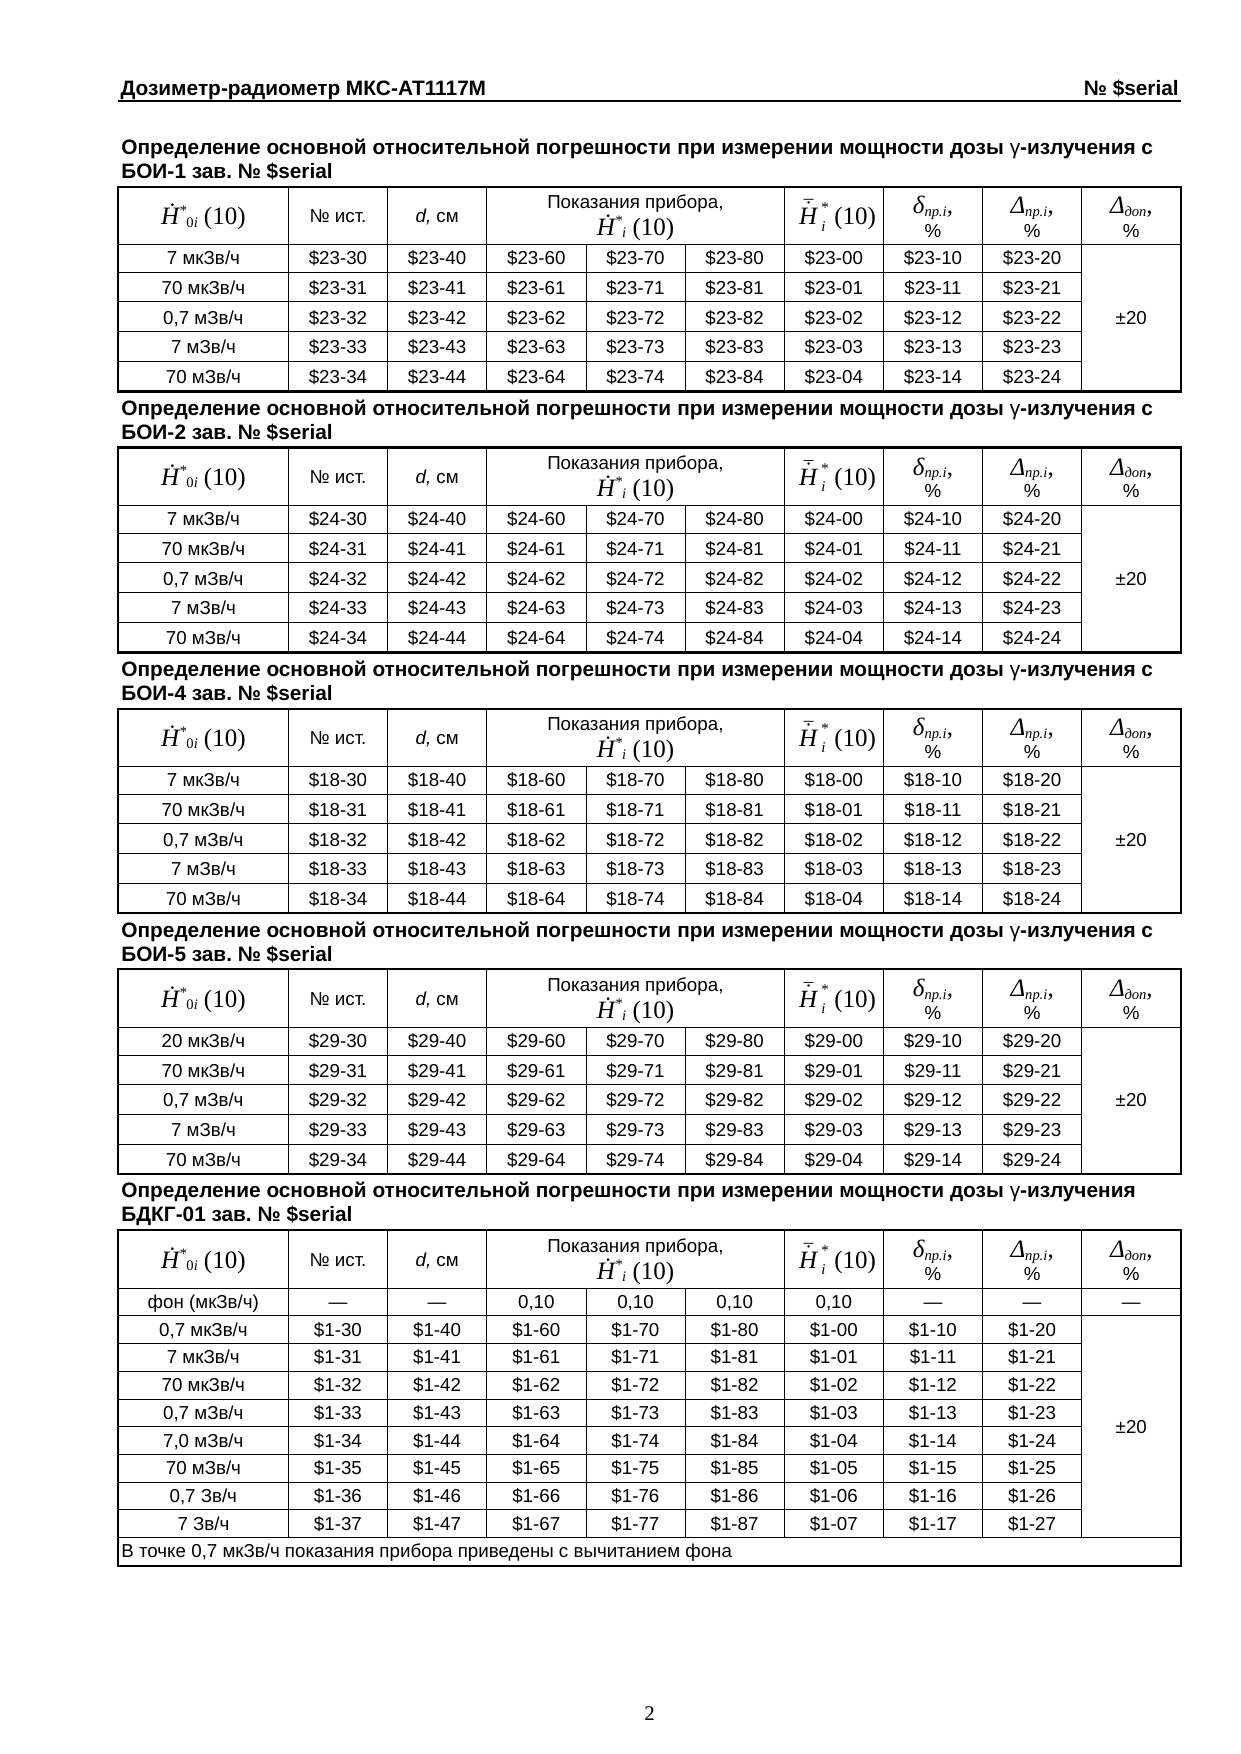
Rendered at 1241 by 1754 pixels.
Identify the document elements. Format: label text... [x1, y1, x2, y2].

table_cell $1-87 [686, 1510, 784, 1537]
table_cell В точке 0,7 мкЗв/ч показания прибора приведены с вычитанием фона [119, 1538, 1180, 1565]
table_cell $29-84 [686, 1145, 784, 1173]
table_cell (10) [785, 970, 883, 1027]
table_cell $24-24 [983, 623, 1081, 651]
table_cell $24-84 [686, 623, 784, 651]
table_cell d, см [388, 188, 486, 244]
table_cell $1-64 [487, 1427, 586, 1454]
table_cell $1-75 [587, 1455, 685, 1482]
table_cell $29-11 [884, 1056, 982, 1084]
table_cell $23-80 [686, 245, 784, 272]
table_cell $24-74 [587, 623, 685, 651]
table_cell $23-23 [983, 332, 1081, 361]
table_cell $1-66 [487, 1483, 586, 1509]
table_cell ±20 [1082, 506, 1180, 651]
table_cell — [289, 1289, 387, 1315]
table_header Определение основной относительной погрешности при измерении мощности дозы γ-излучения с БОИ-1 зав. № $serial [118, 132, 1181, 186]
table_cell $24-02 [785, 563, 883, 592]
table_cell $18-73 [587, 854, 685, 883]
table_cell $29-03 [785, 1115, 883, 1143]
table_cell d, см [388, 449, 486, 505]
table_cell $18-32 [289, 824, 387, 853]
table_cell $23-82 [686, 302, 784, 331]
table_cell $29-83 [686, 1115, 784, 1143]
table_cell $23-44 [388, 362, 486, 390]
table_cell $29-20 [983, 1028, 1081, 1054]
table_cell $24-64 [487, 623, 586, 651]
table_cell $24-61 [487, 534, 586, 562]
table_cell $24-31 [289, 534, 387, 562]
table_cell $1-10 [884, 1316, 982, 1343]
table_cell $18-82 [686, 824, 784, 853]
table_cell $29-81 [686, 1056, 784, 1084]
table_cell δпр.i, % [884, 970, 982, 1027]
table_cell $29-64 [487, 1145, 586, 1173]
table_cell Δпр.i, % [983, 710, 1081, 766]
table_cell $24-62 [487, 563, 586, 592]
table_cell $23-71 [587, 273, 685, 301]
table_cell $1-37 [289, 1510, 387, 1537]
table_cell $1-84 [686, 1427, 784, 1454]
table_cell $24-40 [388, 506, 486, 533]
table_cell $29-21 [983, 1056, 1081, 1084]
table_cell $29-32 [289, 1085, 387, 1114]
table_cell $18-42 [388, 824, 486, 853]
table_cell — [884, 1289, 982, 1315]
table_cell $29-34 [289, 1145, 387, 1173]
table_cell $1-67 [487, 1510, 586, 1537]
table_cell $18-14 [884, 884, 982, 912]
table_cell 70 мЗв/ч [119, 362, 288, 390]
table_cell $23-00 [785, 245, 883, 272]
table_cell $18-62 [487, 824, 586, 853]
table_cell $24-03 [785, 593, 883, 622]
table_cell Ḣ*0i (10) [119, 449, 288, 505]
table_cell 0,10 [587, 1289, 685, 1315]
table_cell $1-00 [785, 1316, 883, 1343]
table_cell 70 мкЗв/ч [119, 1056, 288, 1084]
table_cell № ист. [289, 188, 387, 244]
table_cell $1-80 [686, 1316, 784, 1343]
table_cell $29-73 [587, 1115, 685, 1143]
table_cell δпр.i, % [884, 1231, 982, 1288]
table_cell $18-71 [587, 795, 685, 823]
table_cell $18-10 [884, 767, 982, 793]
table_cell $1-40 [388, 1316, 486, 1343]
table_cell ±20 [1082, 767, 1180, 912]
table_header Определение основной относительной погрешности при измерении мощности дозы γ-излучения БДКГ-01 зав. № $serial [118, 1175, 1181, 1229]
table_cell 7 мкЗв/ч [119, 245, 288, 272]
table_cell $29-41 [388, 1056, 486, 1084]
table_cell $23-20 [983, 245, 1081, 272]
table_cell $18-34 [289, 884, 387, 912]
table_cell $24-13 [884, 593, 982, 622]
table_cell $29-14 [884, 1145, 982, 1173]
table_cell Ḣ*0i (10) [119, 188, 288, 244]
table_cell $1-26 [983, 1483, 1081, 1509]
table_cell $1-35 [289, 1455, 387, 1482]
table_cell $24-73 [587, 593, 685, 622]
table_cell $24-30 [289, 506, 387, 533]
table_cell $18-63 [487, 854, 586, 883]
table_cell $24-21 [983, 534, 1081, 562]
table_cell $24-20 [983, 506, 1081, 533]
table_cell № ист. [289, 710, 387, 766]
table_cell $24-71 [587, 534, 685, 562]
table_cell $23-83 [686, 332, 784, 361]
table_cell $23-60 [487, 245, 586, 272]
table_cell $18-03 [785, 854, 883, 883]
table_cell $29-00 [785, 1028, 883, 1054]
table_cell $18-74 [587, 884, 685, 912]
table_cell Показания прибора, Ḣ*i (10) [487, 970, 784, 1027]
table_cell $18-11 [884, 795, 982, 823]
table_cell $23-21 [983, 273, 1081, 301]
table_cell 7 Зв/ч [119, 1510, 288, 1537]
table_cell Δдоп, % [1082, 710, 1180, 766]
table_cell $24-14 [884, 623, 982, 651]
table_cell $29-71 [587, 1056, 685, 1084]
table_cell (10) [785, 188, 883, 244]
table_cell $29-23 [983, 1115, 1081, 1143]
table_cell $24-63 [487, 593, 586, 622]
table_cell $24-11 [884, 534, 982, 562]
table_cell $29-63 [487, 1115, 586, 1143]
table_cell $24-32 [289, 563, 387, 592]
table_cell $18-41 [388, 795, 486, 823]
table_cell $29-40 [388, 1028, 486, 1054]
table_cell Ḣ*0i (10) [119, 1231, 288, 1288]
table_cell $1-33 [289, 1400, 387, 1426]
table_cell $18-30 [289, 767, 387, 793]
table_cell $18-24 [983, 884, 1081, 912]
table_cell $18-01 [785, 795, 883, 823]
table_cell $18-40 [388, 767, 486, 793]
table_cell d, см [388, 710, 486, 766]
table_cell $18-80 [686, 767, 784, 793]
table_cell $1-21 [983, 1344, 1081, 1371]
table_cell δпр.i, % [884, 188, 982, 244]
table_cell Ḣ*0i (10) [119, 710, 288, 766]
table_cell $29-24 [983, 1145, 1081, 1173]
table_cell $23-72 [587, 302, 685, 331]
table_cell $1-73 [587, 1400, 685, 1426]
table_cell $1-01 [785, 1344, 883, 1371]
table_cell $1-12 [884, 1372, 982, 1398]
table_cell $24-83 [686, 593, 784, 622]
table_cell 7,0 мЗв/ч [119, 1427, 288, 1454]
table_cell (10) [785, 710, 883, 766]
table_cell $29-72 [587, 1085, 685, 1114]
table_cell Δдоп, % [1082, 188, 1180, 244]
table_cell $29-13 [884, 1115, 982, 1143]
table_cell $29-70 [587, 1028, 685, 1054]
table_cell 70 мкЗв/ч [119, 795, 288, 823]
table_cell $24-00 [785, 506, 883, 533]
table_cell $1-65 [487, 1455, 586, 1482]
table_cell $23-31 [289, 273, 387, 301]
table_cell 70 мЗв/ч [119, 623, 288, 651]
table_cell $18-64 [487, 884, 586, 912]
table_header Определение основной относительной погрешности при измерении мощности дозы γ-излучения с БОИ-5 зав. № $serial [118, 914, 1181, 968]
table_cell $24-23 [983, 593, 1081, 622]
table_cell $1-17 [884, 1510, 982, 1537]
table_cell Показания прибора, Ḣ*i (10) [487, 710, 784, 766]
table_cell $29-62 [487, 1085, 586, 1114]
table_cell $1-85 [686, 1455, 784, 1482]
table_cell 0,7 мЗв/ч [119, 824, 288, 853]
table_cell $18-81 [686, 795, 784, 823]
table_cell $1-31 [289, 1344, 387, 1371]
table_cell $24-33 [289, 593, 387, 622]
table_cell $23-32 [289, 302, 387, 331]
table_cell $1-46 [388, 1483, 486, 1509]
table_cell 70 мкЗв/ч [119, 273, 288, 301]
table_cell № ист. [289, 1231, 387, 1288]
table_cell $18-23 [983, 854, 1081, 883]
table_cell 70 мкЗв/ч [119, 534, 288, 562]
table_cell $23-14 [884, 362, 982, 390]
table_cell $24-80 [686, 506, 784, 533]
table_cell $18-02 [785, 824, 883, 853]
table_cell $29-80 [686, 1028, 784, 1054]
table_cell $29-01 [785, 1056, 883, 1084]
table_cell $1-22 [983, 1372, 1081, 1398]
table_cell $18-72 [587, 824, 685, 853]
table_cell Δдоп, % [1082, 1231, 1180, 1288]
table_cell $1-30 [289, 1316, 387, 1343]
table_cell Ḣ*0i (10) [119, 970, 288, 1027]
table_cell $18-21 [983, 795, 1081, 823]
table_cell $1-47 [388, 1510, 486, 1537]
table_cell $29-82 [686, 1085, 784, 1114]
table_cell Показания прибора, Ḣ*i (10) [487, 1231, 784, 1288]
table_cell 7 мЗв/ч [119, 1115, 288, 1143]
table_cell ±20 [1082, 245, 1180, 390]
table_cell $18-44 [388, 884, 486, 912]
table_cell $24-12 [884, 563, 982, 592]
table_cell $18-60 [487, 767, 586, 793]
table_cell 7 мЗв/ч [119, 854, 288, 883]
table_cell $18-43 [388, 854, 486, 883]
table_cell (10) [785, 1231, 883, 1288]
table_cell $18-22 [983, 824, 1081, 853]
table_cell $29-10 [884, 1028, 982, 1054]
table_cell $18-20 [983, 767, 1081, 793]
table_cell 0,7 мкЗв/ч [119, 1316, 288, 1343]
table_cell $24-10 [884, 506, 982, 533]
table_cell Δдоп, % [1082, 970, 1180, 1027]
table_cell $18-83 [686, 854, 784, 883]
table_cell 70 мЗв/ч [119, 1455, 288, 1482]
table_cell $24-41 [388, 534, 486, 562]
table_cell $29-44 [388, 1145, 486, 1173]
table_cell Δпр.i, % [983, 1231, 1081, 1288]
table_cell $23-43 [388, 332, 486, 361]
table_cell $29-43 [388, 1115, 486, 1143]
table_cell $24-81 [686, 534, 784, 562]
table_cell $1-05 [785, 1455, 883, 1482]
table_cell $1-27 [983, 1510, 1081, 1537]
table_cell $1-42 [388, 1372, 486, 1398]
table_cell $24-01 [785, 534, 883, 562]
table_cell $24-04 [785, 623, 883, 651]
table_cell $1-34 [289, 1427, 387, 1454]
table_cell $1-72 [587, 1372, 685, 1398]
table_cell $24-42 [388, 563, 486, 592]
table_cell 7 мкЗв/ч [119, 767, 288, 793]
table_cell $18-13 [884, 854, 982, 883]
table_cell $23-64 [487, 362, 586, 390]
table_cell $24-70 [587, 506, 685, 533]
table_cell $23-13 [884, 332, 982, 361]
table_cell Показания прибора, Ḣ*i (10) [487, 188, 784, 244]
table_cell $24-82 [686, 563, 784, 592]
table_cell $29-31 [289, 1056, 387, 1084]
table_cell 0,7 мЗв/ч [119, 1400, 288, 1426]
table_cell $24-60 [487, 506, 586, 533]
table_cell $1-16 [884, 1483, 982, 1509]
table_cell $1-60 [487, 1316, 586, 1343]
table_cell $29-74 [587, 1145, 685, 1173]
table_cell δпр.i, % [884, 710, 982, 766]
table_cell Δпр.i, % [983, 449, 1081, 505]
table_cell $24-34 [289, 623, 387, 651]
table_cell 0,10 [785, 1289, 883, 1315]
table_cell $23-12 [884, 302, 982, 331]
table_cell $1-71 [587, 1344, 685, 1371]
table_cell $29-61 [487, 1056, 586, 1084]
table_cell ±20 [1082, 1028, 1180, 1173]
table_cell $23-24 [983, 362, 1081, 390]
table_cell 70 мкЗв/ч [119, 1372, 288, 1398]
table_cell 7 мкЗв/ч [119, 506, 288, 533]
table_cell $23-01 [785, 273, 883, 301]
table_cell (10) [785, 449, 883, 505]
table_cell $29-60 [487, 1028, 586, 1054]
table_cell $18-04 [785, 884, 883, 912]
table_cell Δпр.i, % [983, 188, 1081, 244]
table_cell $29-42 [388, 1085, 486, 1114]
table_cell $1-41 [388, 1344, 486, 1371]
table_cell $1-23 [983, 1400, 1081, 1426]
table_cell $18-00 [785, 767, 883, 793]
table_cell $24-72 [587, 563, 685, 592]
table_cell $1-11 [884, 1344, 982, 1371]
table_cell d, см [388, 970, 486, 1027]
table_cell $1-63 [487, 1400, 586, 1426]
table_cell $24-22 [983, 563, 1081, 592]
table_cell $1-62 [487, 1372, 586, 1398]
table_cell $18-12 [884, 824, 982, 853]
table_cell $23-62 [487, 302, 586, 331]
table_cell $1-20 [983, 1316, 1081, 1343]
table_cell $29-33 [289, 1115, 387, 1143]
table_cell $1-77 [587, 1510, 685, 1537]
table_cell δпр.i, % [884, 449, 982, 505]
table_cell 20 мкЗв/ч [119, 1028, 288, 1054]
table_cell $18-61 [487, 795, 586, 823]
table_cell $29-02 [785, 1085, 883, 1114]
table_cell $1-61 [487, 1344, 586, 1371]
table_cell 7 мЗв/ч [119, 332, 288, 361]
table_cell $18-84 [686, 884, 784, 912]
table_cell $1-07 [785, 1510, 883, 1537]
table_cell ±20 [1082, 1316, 1180, 1537]
table_cell $18-33 [289, 854, 387, 883]
table_cell $29-04 [785, 1145, 883, 1173]
table_cell 0,10 [487, 1289, 586, 1315]
table_cell $1-25 [983, 1455, 1081, 1482]
table_cell $1-04 [785, 1427, 883, 1454]
table_cell $23-04 [785, 362, 883, 390]
table_cell $24-43 [388, 593, 486, 622]
table_cell 7 мкЗв/ч [119, 1344, 288, 1371]
table_cell Δдоп, % [1082, 449, 1180, 505]
table_cell $23-02 [785, 302, 883, 331]
table_cell 7 мЗв/ч [119, 593, 288, 622]
table_cell $23-84 [686, 362, 784, 390]
table_cell $29-30 [289, 1028, 387, 1054]
table_cell $24-44 [388, 623, 486, 651]
table_cell $1-45 [388, 1455, 486, 1482]
table_cell $1-74 [587, 1427, 685, 1454]
table_header Определение основной относительной погрешности при измерении мощности дозы γ-излучения с БОИ-2 зав. № $serial [118, 393, 1181, 446]
table_cell $23-34 [289, 362, 387, 390]
table_cell $18-31 [289, 795, 387, 823]
table_cell 70 мЗв/ч [119, 1145, 288, 1173]
table_cell $1-82 [686, 1372, 784, 1398]
table_cell $1-70 [587, 1316, 685, 1343]
table_cell $29-12 [884, 1085, 982, 1114]
table_cell фон (мкЗв/ч) [119, 1289, 288, 1315]
table_cell $1-24 [983, 1427, 1081, 1454]
table_cell $23-10 [884, 245, 982, 272]
table_cell $23-41 [388, 273, 486, 301]
table_cell $1-81 [686, 1344, 784, 1371]
table_cell $1-86 [686, 1483, 784, 1509]
table_cell 0,10 [686, 1289, 784, 1315]
table_cell $23-81 [686, 273, 784, 301]
table_cell $1-13 [884, 1400, 982, 1426]
table_cell $23-42 [388, 302, 486, 331]
table_cell $1-02 [785, 1372, 883, 1398]
table_cell $23-30 [289, 245, 387, 272]
table_cell d, см [388, 1231, 486, 1288]
table_cell 0,7 мЗв/ч [119, 1085, 288, 1114]
table_cell $1-32 [289, 1372, 387, 1398]
table_cell 0,7 мЗв/ч [119, 302, 288, 331]
table_cell $1-03 [785, 1400, 883, 1426]
table_cell $1-14 [884, 1427, 982, 1454]
table_header Определение основной относительной погрешности при измерении мощности дозы γ-излучения с БОИ-4 зав. № $serial [118, 654, 1181, 707]
table_cell $1-44 [388, 1427, 486, 1454]
table_cell Δпр.i, % [983, 970, 1081, 1027]
table_cell $23-11 [884, 273, 982, 301]
table_cell $1-76 [587, 1483, 685, 1509]
table_cell $23-22 [983, 302, 1081, 331]
table_cell $1-36 [289, 1483, 387, 1509]
table_cell $23-74 [587, 362, 685, 390]
table_cell $23-03 [785, 332, 883, 361]
table_cell — [388, 1289, 486, 1315]
table_cell $23-40 [388, 245, 486, 272]
table_cell $23-33 [289, 332, 387, 361]
table_cell $23-61 [487, 273, 586, 301]
table_cell $18-70 [587, 767, 685, 793]
table_cell $1-15 [884, 1455, 982, 1482]
table_cell — [1082, 1289, 1180, 1315]
table_cell $23-73 [587, 332, 685, 361]
table_cell 0,7 Зв/ч [119, 1483, 288, 1509]
table_cell Показания прибора, Ḣ*i (10) [487, 449, 784, 505]
table_cell $1-83 [686, 1400, 784, 1426]
table_cell $23-63 [487, 332, 586, 361]
table_cell $29-22 [983, 1085, 1081, 1114]
table_cell — [983, 1289, 1081, 1315]
table_cell $1-06 [785, 1483, 883, 1509]
table_cell 70 мЗв/ч [119, 884, 288, 912]
table_cell 0,7 мЗв/ч [119, 563, 288, 592]
table_cell № ист. [289, 970, 387, 1027]
table_cell $23-70 [587, 245, 685, 272]
table_cell $1-43 [388, 1400, 486, 1426]
table_cell № ист. [289, 449, 387, 505]
